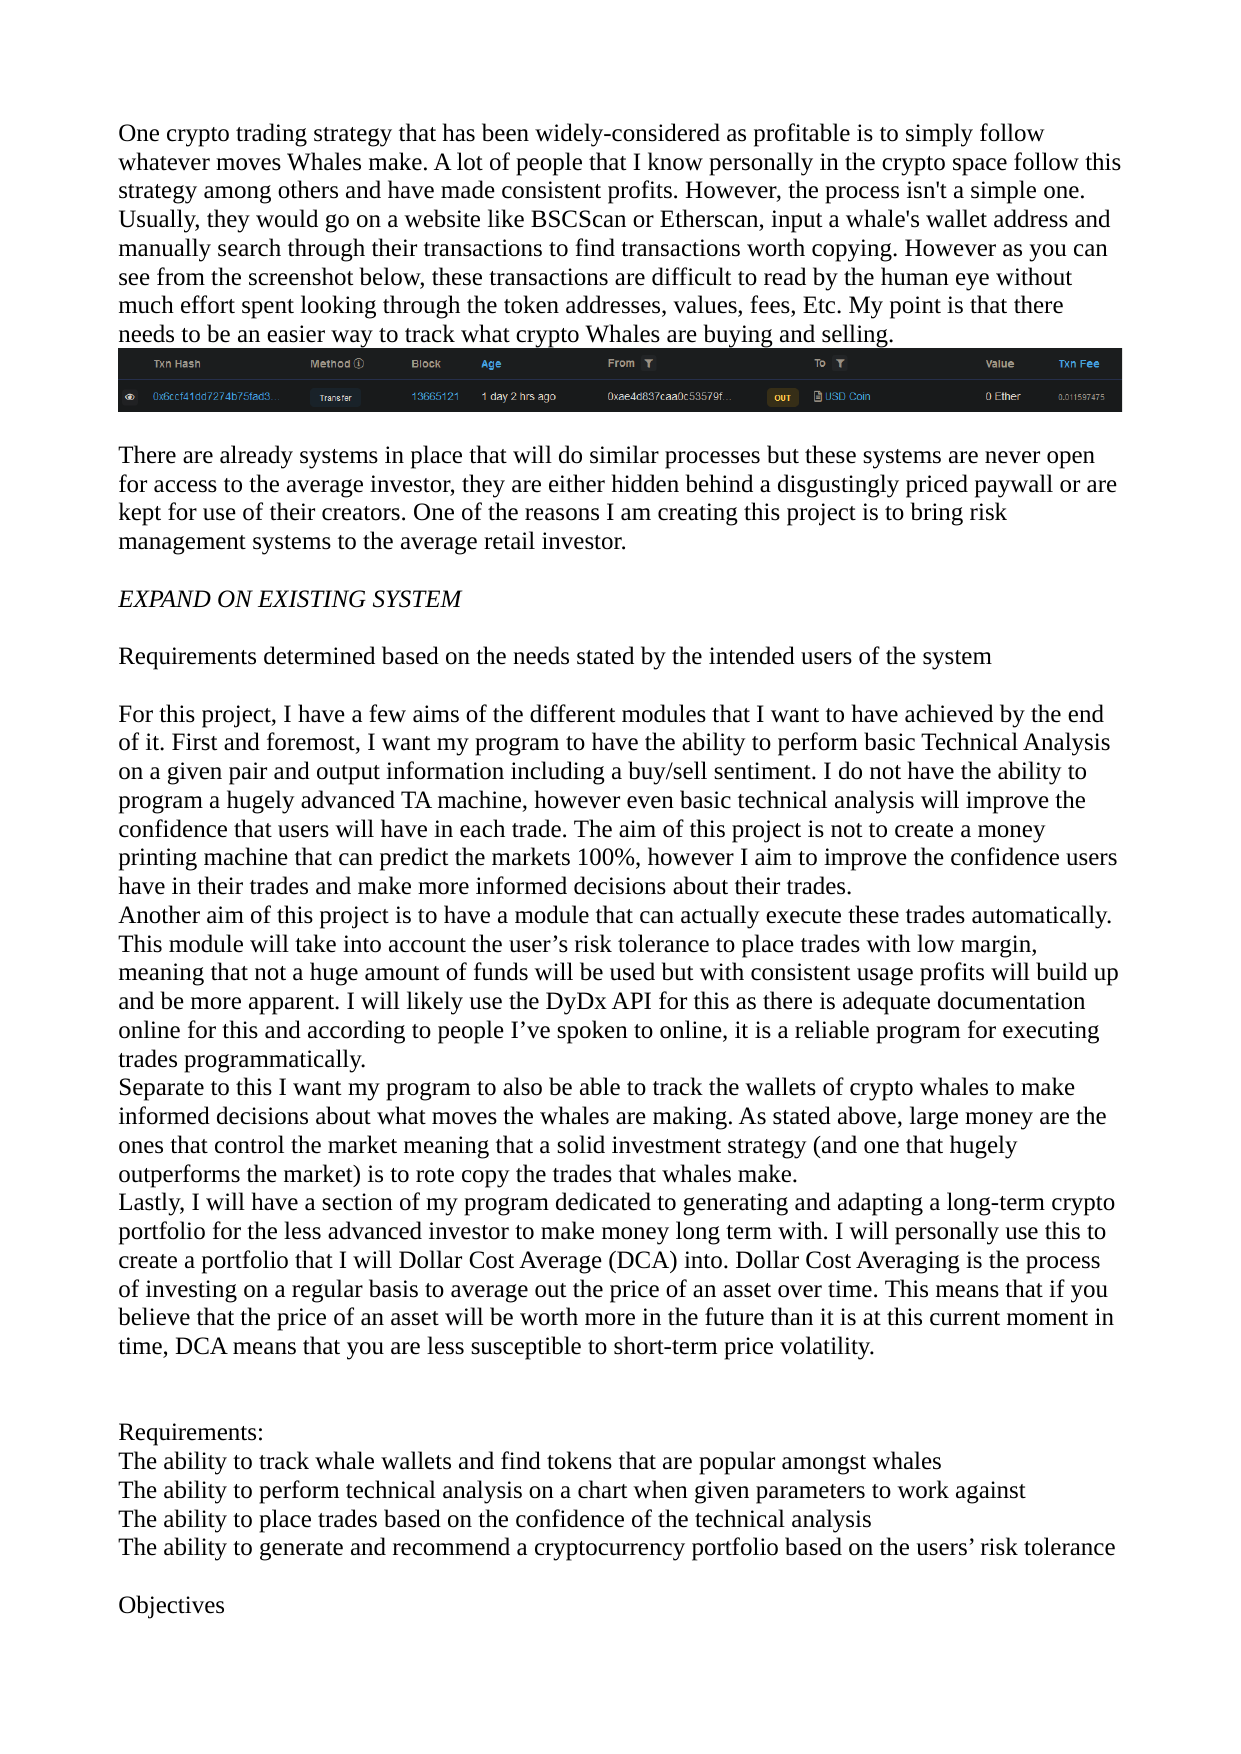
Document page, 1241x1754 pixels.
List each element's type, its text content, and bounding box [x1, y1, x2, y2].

picture [118, 348, 1123, 412]
text The ability to perform technical analysis on a chart when given parameters to work against [118, 1475, 1122, 1504]
text Lastly, I will have a section of my program dedicated to generating and adapting a long-term crypto portfolio for the less advanced investor to make money long term with. I will personally use this to create a portfolio that I will Dollar Cost Average (DCA) into. Dollar Cost Averaging is the process of investing on a regular basis to average out the price of an asset over time. This means that if you believe that the price of an asset will be worth more in the future than it is at this current moment in time, DCA means that you are less susceptible to short-term price volatility. [118, 1187, 1122, 1360]
text For this project, I have a few aims of the different modules that I want to have achieved by the end of it. First and foremost, I want my program to have the ability to perform basic Technical Analysis on a given pair and output information including a buy/sell sentiment. I do not have the ability to program a hugely advanced TA machine, however even basic technical analysis will improve the confidence that users will have in each trade. The aim of this project is not to create a money printing machine that can predict the markets 100%, however I aim to improve the confidence users have in their trades and make more informed decisions about their trades. [118, 699, 1122, 900]
text There are already systems in place that will do similar processes but these systems are never open for access to the average investor, they are either hidden behind a disgustingly priced paywall or are kept for use of their creators. One of the reasons I am creating this project is to bring risk management systems to the average retail investor. [118, 440, 1122, 555]
text The ability to track whale wallets and find tokens that are popular amongst whales [118, 1446, 1122, 1475]
text One crypto trading strategy that has been widely-considered as profitable is to simply follow whatever moves Whales make. A lot of people that I know personally in the crypto space follow this strategy among others and have made consistent profits. However, the process isn't a simple one. Usually, they would go on a website like BSCScan or Etherscan, input a whale's wallet address and manually search through their transactions to find transactions worth copying. However as you can see from the screenshot below, these transactions are difficult to read by the human eye without much effort spent looking through the token addresses, values, fees, Etc. My point is that there needs to be an easier way to track what crypto Whales are buying and selling. [118, 118, 1122, 348]
text The ability to place trades based on the confidence of the technical analysis [118, 1504, 1122, 1532]
text EXPAND ON EXISTING SYSTEM [118, 584, 1122, 612]
text Requirements: [118, 1417, 1122, 1446]
text The ability to generate and recommend a cryptocurrency portfolio based on the users’ risk tolerance [118, 1532, 1122, 1561]
text Requirements determined based on the needs stated by the intended users of the system [118, 641, 1122, 670]
text Another aim of this project is to have a module that can actually execute these trades automatically. This module will take into account the user’s risk tolerance to place trades with low margin, meaning that not a huge amount of funds will be used but with consistent usage profits will build up and be more apparent. I will likely use the DyDx API for this as there is adequate documentation online for this and according to people I’ve spoken to online, it is a reliable program for executing trades programmatically. [118, 900, 1122, 1072]
text Separate to this I want my program to also be able to track the wallets of crypto whales to make informed decisions about what moves the whales are making. As stated above, large money are the ones that control the market meaning that a solid investment strategy (and one that hugely outperforms the market) is to rote copy the trades that whales make. [118, 1072, 1122, 1187]
text Objectives [118, 1590, 1122, 1619]
